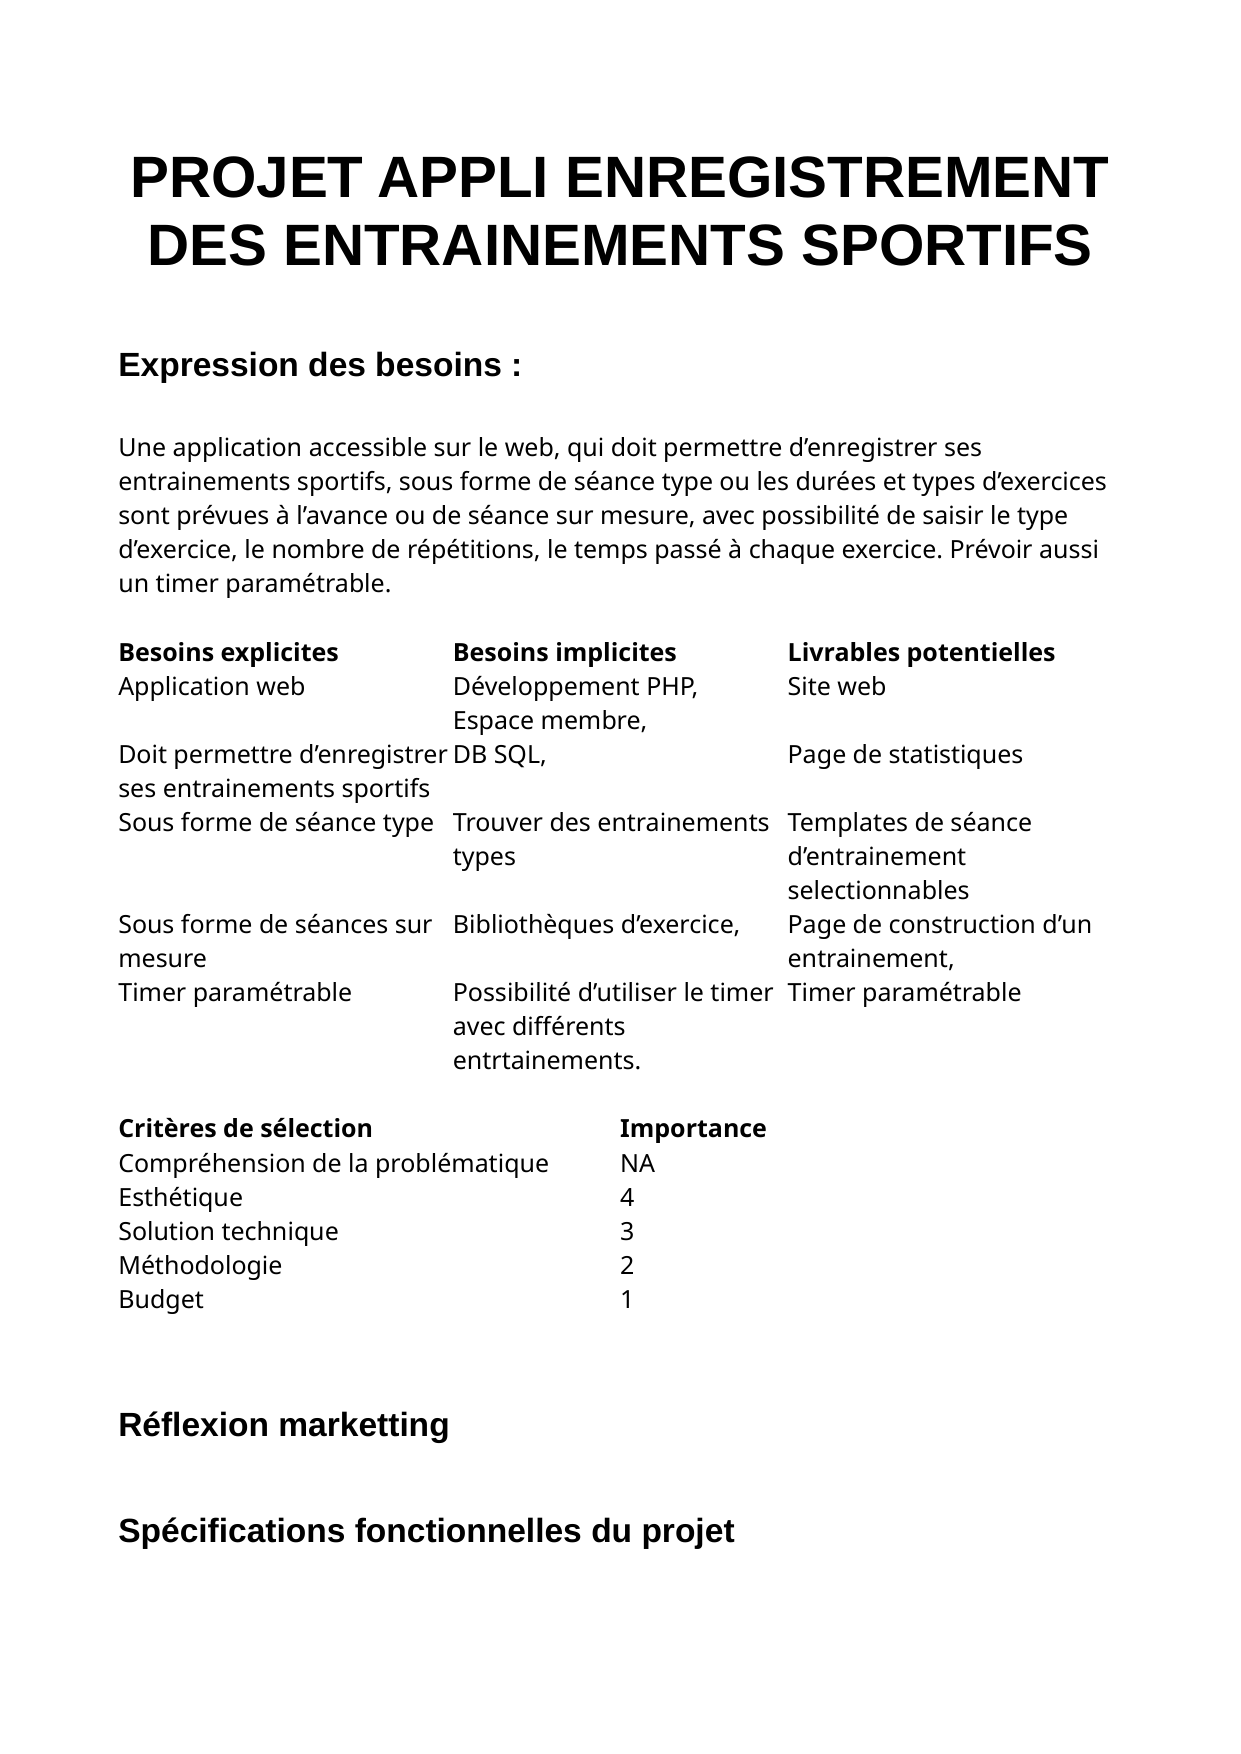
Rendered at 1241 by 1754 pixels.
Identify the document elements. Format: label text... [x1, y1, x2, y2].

table_cell Budget [118, 1281, 620, 1316]
table_cell DB SQL, [453, 736, 787, 804]
table_cell Développement PHP, Espace membre, [453, 668, 787, 736]
table_header Besoins implicites [453, 634, 787, 668]
table_cell NA [620, 1145, 1122, 1179]
table_cell 4 [620, 1179, 1122, 1213]
table_cell Page de construction d’un entrainement, [788, 907, 1122, 975]
table_cell Méthodologie [118, 1248, 620, 1281]
table_cell 1 [620, 1281, 1122, 1316]
table_cell 2 [620, 1248, 1122, 1281]
text Une application accessible sur le web, qui doit permettre d’enregistrer ses entrainements sportifs, sous forme de séance type ou les durées et types d’exercices sont prévues à l’avance ou de séance sur mesure, avec possibilité de saisir le type d’exercice, le nombre de répétitions, le temps passé à chaque exercice. Prévoir aussi un timer paramétrable. [118, 430, 1122, 600]
table_cell Sous forme de séance type [118, 805, 453, 907]
table_cell 3 [620, 1213, 1122, 1247]
table_header Livrables potentielles [788, 634, 1122, 668]
table_cell Page de statistiques [788, 736, 1122, 804]
table_cell Site web [788, 668, 1122, 736]
subtitle Spécifications fonctionnelles du projet [118, 1511, 1122, 1549]
table_header Besoins explicites [118, 634, 453, 668]
table_cell Application web [118, 668, 453, 736]
title PROJET APPLI ENREGISTREMENT DES ENTRAINEMENTS SPORTIFS [118, 143, 1122, 277]
table_cell Compréhension de la problématique [118, 1145, 620, 1179]
table_header Critères de sélection [118, 1111, 620, 1145]
table_cell Templates de séance d’entrainement selectionnables [788, 805, 1122, 907]
subtitle Réflexion marketting [118, 1404, 1122, 1443]
table_cell Esthétique [118, 1179, 620, 1213]
subtitle Expression des besoins : [118, 345, 1122, 383]
table_cell Sous forme de séances sur mesure [118, 907, 453, 975]
table_cell Timer paramétrable [118, 975, 453, 1077]
table_cell Solution technique [118, 1213, 620, 1247]
table_cell Doit permettre d’enregistrer ses entrainements sportifs [118, 736, 453, 804]
table_cell Trouver des entrainements types [453, 805, 787, 907]
table_cell Bibliothèques d’exercice, [453, 907, 787, 975]
table_cell Possibilité d’utiliser le timer avec différents entrtainements. [453, 975, 787, 1077]
table_cell Timer paramétrable [788, 975, 1122, 1077]
table_header Importance [620, 1111, 1122, 1145]
